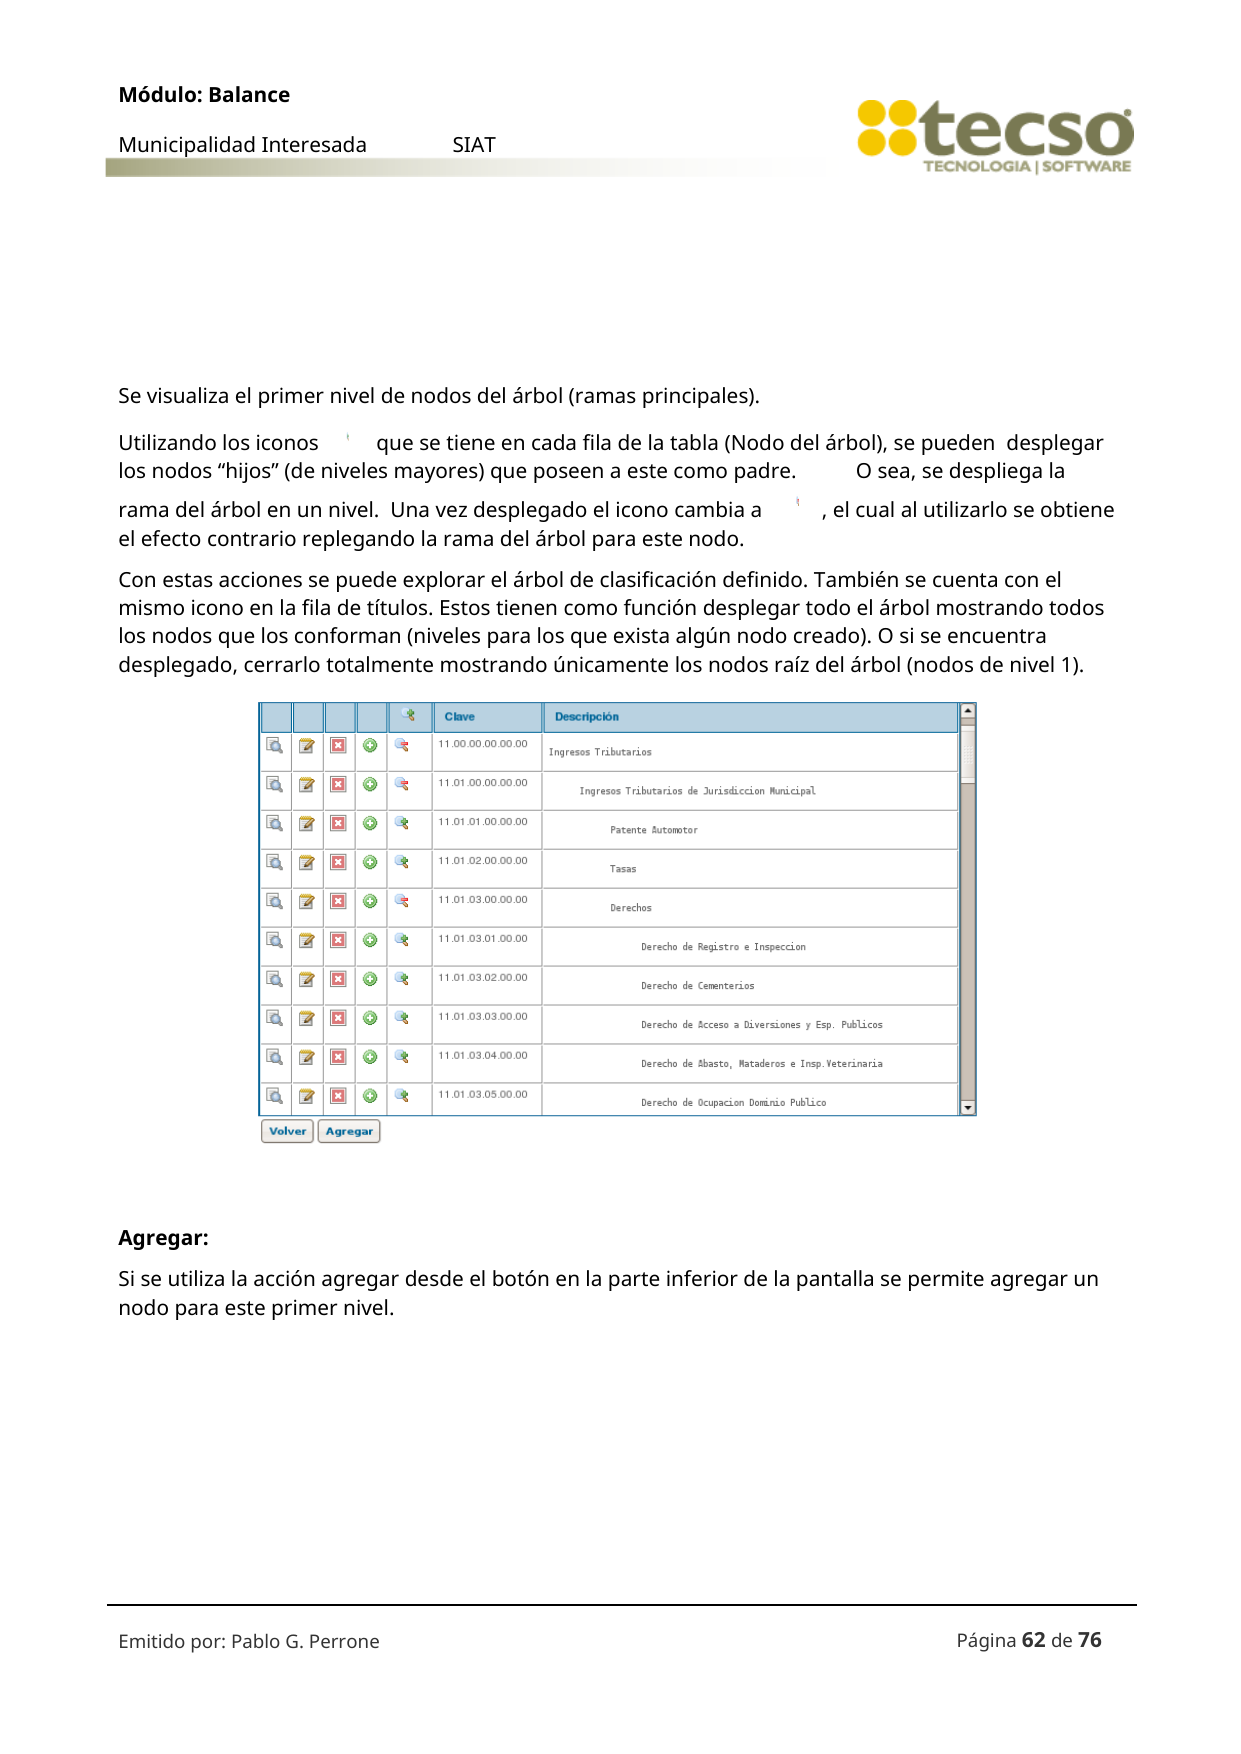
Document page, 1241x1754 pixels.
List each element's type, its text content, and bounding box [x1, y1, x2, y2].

text Agregar: [118, 1223, 1122, 1252]
text Con estas acciones se puede explorar el árbol de clasificación definido. También se cuenta con el mismo icono en la fila de títulos. Estos tienen como función desplegar todo el árbol mostrando todos los nodos que los conforman (niveles para los que exista algún nodo creado). O si se encuentra desplegado, cerrarlo totalmente mostrando únicamente los nodos raíz del árbol (nodos de nivel 1). [118, 565, 1122, 678]
picture [105, 100, 1134, 177]
text Si se utiliza la acción agregar desde el botón en la parte inferior de la pantalla se permite agregar un nodo para este primer nivel. [118, 1264, 1122, 1321]
text Se visualiza el primer nivel de nodos del árbol (ramas principales). [118, 382, 1122, 410]
picture [253, 697, 987, 1147]
text Utilizando los iconos que se tiene en cada fila de la tabla (Nodo del árbol), se pueden desplegar los nodos “hijos” (de niveles mayores) que poseen a este como padre. O sea, se despliega la rama del árbol en un nivel. Una vez desplegado el icono cambia a , el cual al utilizarlo se obtiene el efecto contrario replegando la rama del árbol para este nodo. [118, 423, 1122, 552]
picture [795, 494, 800, 509]
